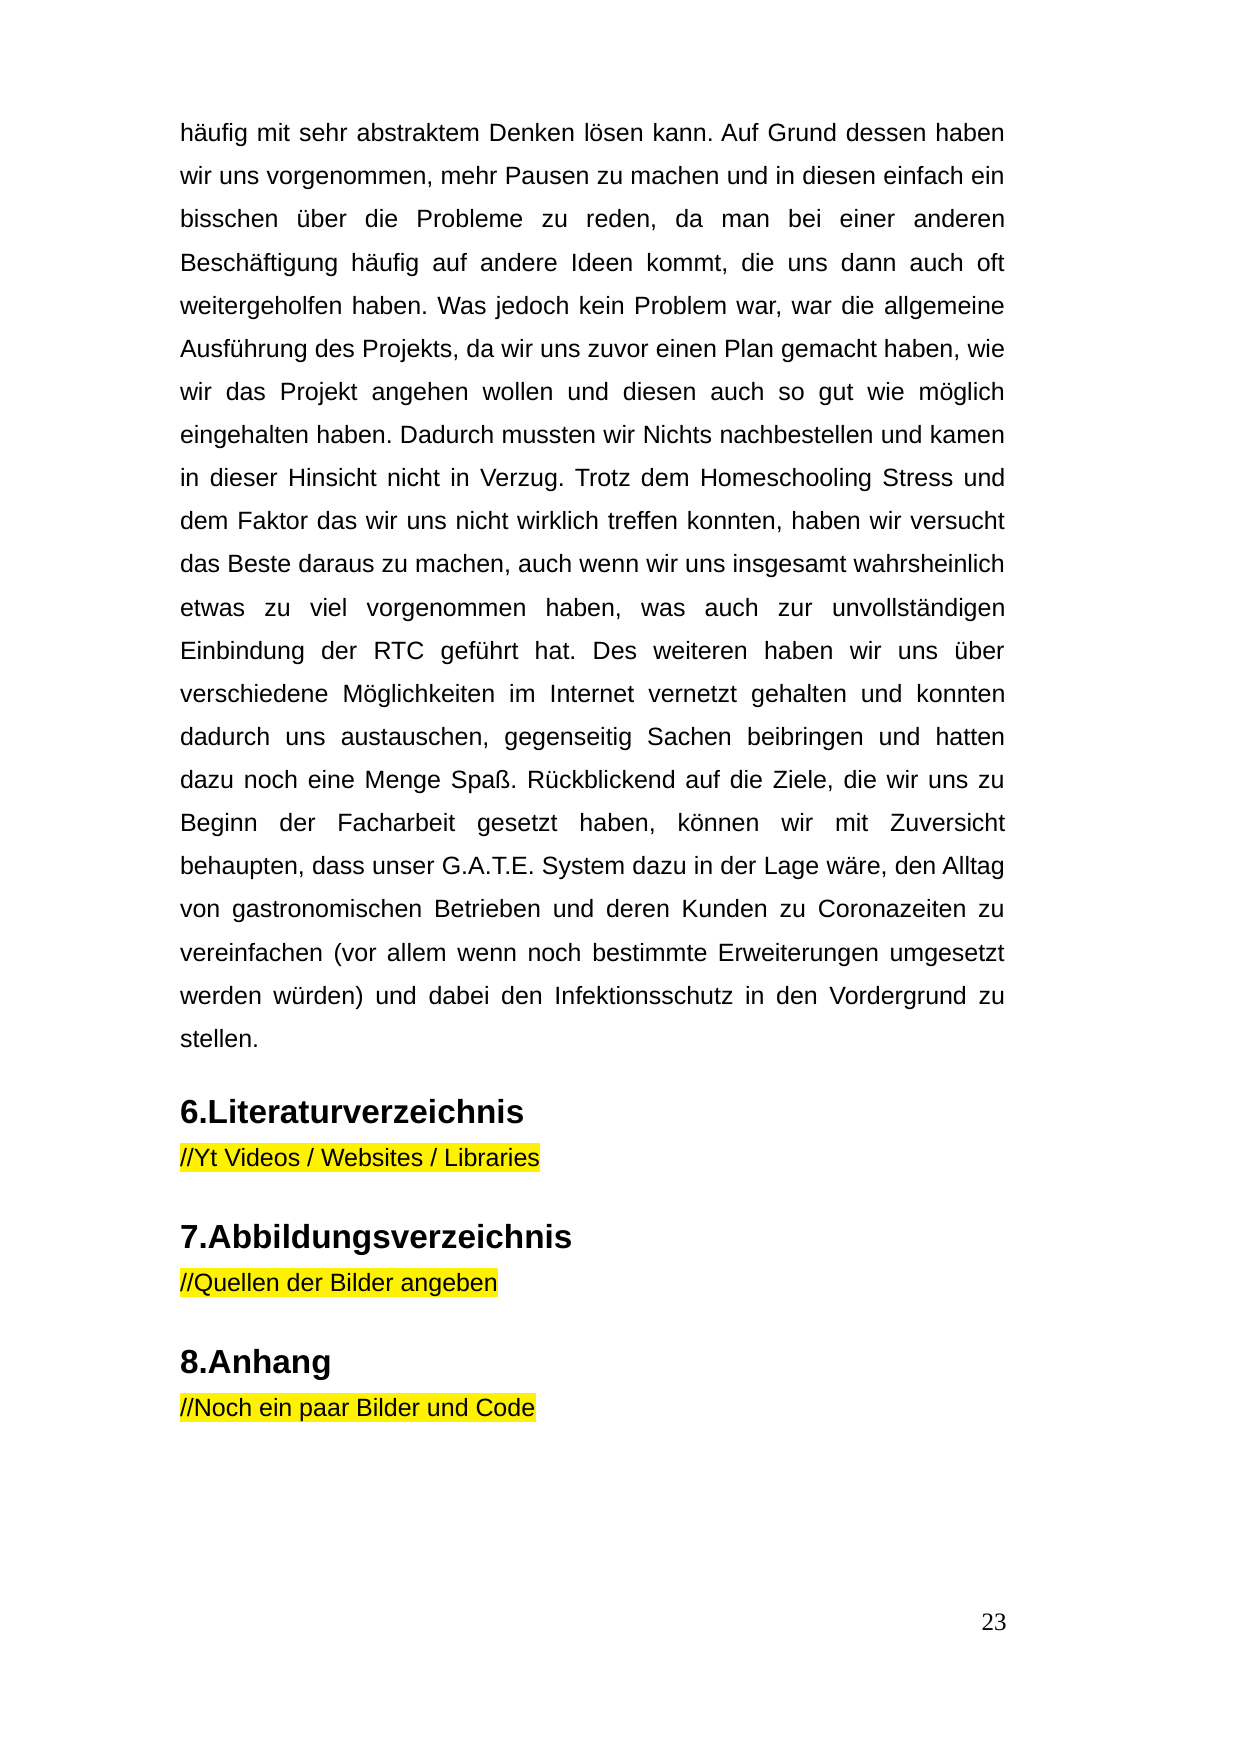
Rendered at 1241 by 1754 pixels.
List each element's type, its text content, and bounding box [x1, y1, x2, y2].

subtitle 7.Abbildungsverzeichnis [180, 1217, 1006, 1255]
text //Noch ein paar Bilder und Code [180, 1393, 1006, 1422]
text //Quellen der Bilder angeben [180, 1268, 1006, 1297]
text //Yt Videos / Websites / Libraries [180, 1143, 1006, 1172]
subtitle 8.Anhang [180, 1342, 1006, 1380]
text häufig mit sehr abstraktem Denken lösen kann. Auf Grund dessen haben wir uns vorgenommen, mehr Pausen zu machen und in diesen einfach ein bisschen über die Probleme zu reden, da man bei einer anderen Beschäftigung häufig auf andere Ideen kommt, die uns dann auch oft weitergeholfen haben. Was jedoch kein Problem war, war die allgemeine Ausführung des Projekts, da wir uns zuvor einen Plan gemacht haben, wie wir das Projekt angehen wollen und diesen auch so gut wie möglich eingehalten haben. Dadurch mussten wir Nichts nachbestellen und kamen in dieser Hinsicht nicht in Verzug. Trotz dem Homeschooling Stress und dem Faktor das wir uns nicht wirklich treffen konnten, haben wir versucht das Beste daraus zu machen, auch wenn wir uns insgesamt wahrsheinlich etwas zu viel vorgenommen haben, was auch zur unvollständigen Einbindung der RTC geführt hat. Des weiteren haben wir uns über verschiedene Möglichkeiten im Internet vernetzt gehalten und konnten dadurch uns austauschen, gegenseitig Sachen beibringen und hatten dazu noch eine Menge Spaß. Rückblickend auf die Ziele, die wir uns zu Beginn der Facharbeit gesetzt haben, können wir mit Zuversicht behaupten, dass unser G.A.T.E. System dazu in der Lage wäre, den Alltag von gastronomischen Betrieben und deren Kunden zu Coronazeiten zu vereinfachen (vor allem wenn noch bestimmte Erweiterungen umgesetzt werden würden) und dabei den Infektionsschutz in den Vordergrund zu stellen. [180, 118, 1006, 1052]
subtitle 6.Literaturverzeichnis [180, 1092, 1006, 1130]
